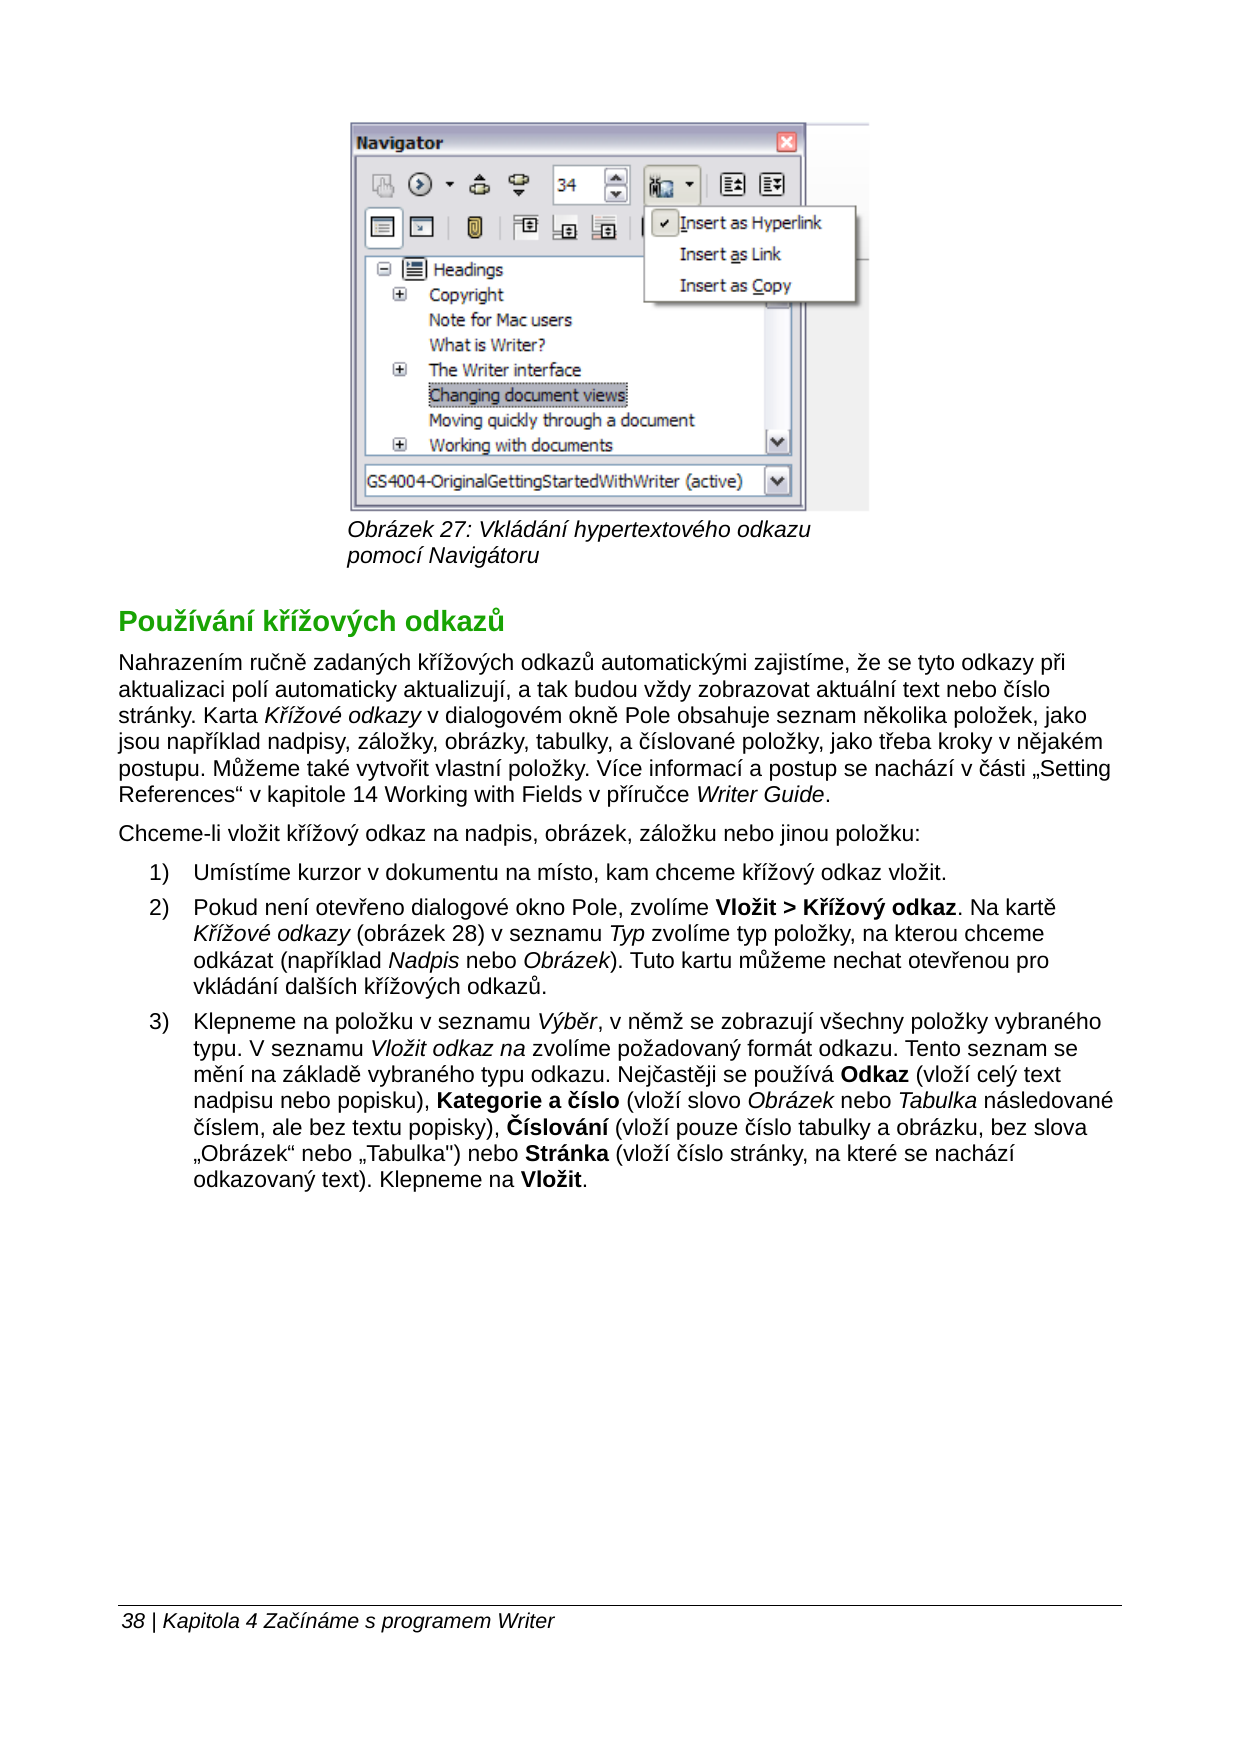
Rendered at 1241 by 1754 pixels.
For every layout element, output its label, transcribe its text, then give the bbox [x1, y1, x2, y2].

text Obrázek 27: Vkládání hypertextového odkazu pomocí Navigátoru [347, 516, 893, 568]
list Chceme-li vložit křížový odkaz na nadpis, obrázek, záložku nebo jinou položku: [118, 820, 1122, 846]
subtitle Používání křížových odkazů [118, 604, 1122, 637]
list Pokud není otevřeno dialogové okno Pole, zvolíme Vložit > Křížový odkaz. Na kartě Křížové odkazy (obrázek 28) v seznamu Typ zvolíme typ položky, na kterou chceme odkázat (například Nadpis nebo Obrázek). Tuto kartu můžeme nechat otevřenou pro vkládání dalších křížových odkazů. [169, 894, 1122, 999]
text Nahrazením ručně zadaných křížových odkazů automatickými zajistíme, že se tyto odkazy při aktualizaci polí automaticky aktualizují, a tak budou vždy zobrazovat aktuální text nebo číslo stránky. Karta Křížové odkazy v dialogovém okně Pole obsahuje seznam několika položek, jako jsou například nadpisy, záložky, obrázky, tabulky, a číslované položky, jako třeba kroky v nějakém postupu. Můžeme také vytvořit vlastní položky. Více informací a postup se nachází v části „Setting References“ v kapitole 14 Working with Fields v příručce Writer Guide. [118, 649, 1122, 807]
list Klepneme na položku v seznamu Výběr, v němž se zobrazují všechny položky vybraného typu. V seznamu Vložit odkaz na zvolíme požadovaný formát odkazu. Tento seznam se mění na základě vybraného typu odkazu. Nejčastěji se používá Odkaz (vloží celý text nadpisu nebo popisku), Kategorie a číslo (vloží slovo Obrázek nebo Tabulka následované číslem, ale bez textu popisky), Číslování (vloží pouze číslo tabulky a obrázku, bez slova „Obrázek“ nebo „Tabulka") nebo Stránka (vloží číslo stránky, na které se nachází odkazovaný text). Klepneme na Vložit. [169, 1008, 1122, 1193]
picture [347, 118, 874, 516]
list Umístíme kurzor v dokumentu na místo, kam chceme křížový odkaz vložit. [169, 859, 1122, 885]
